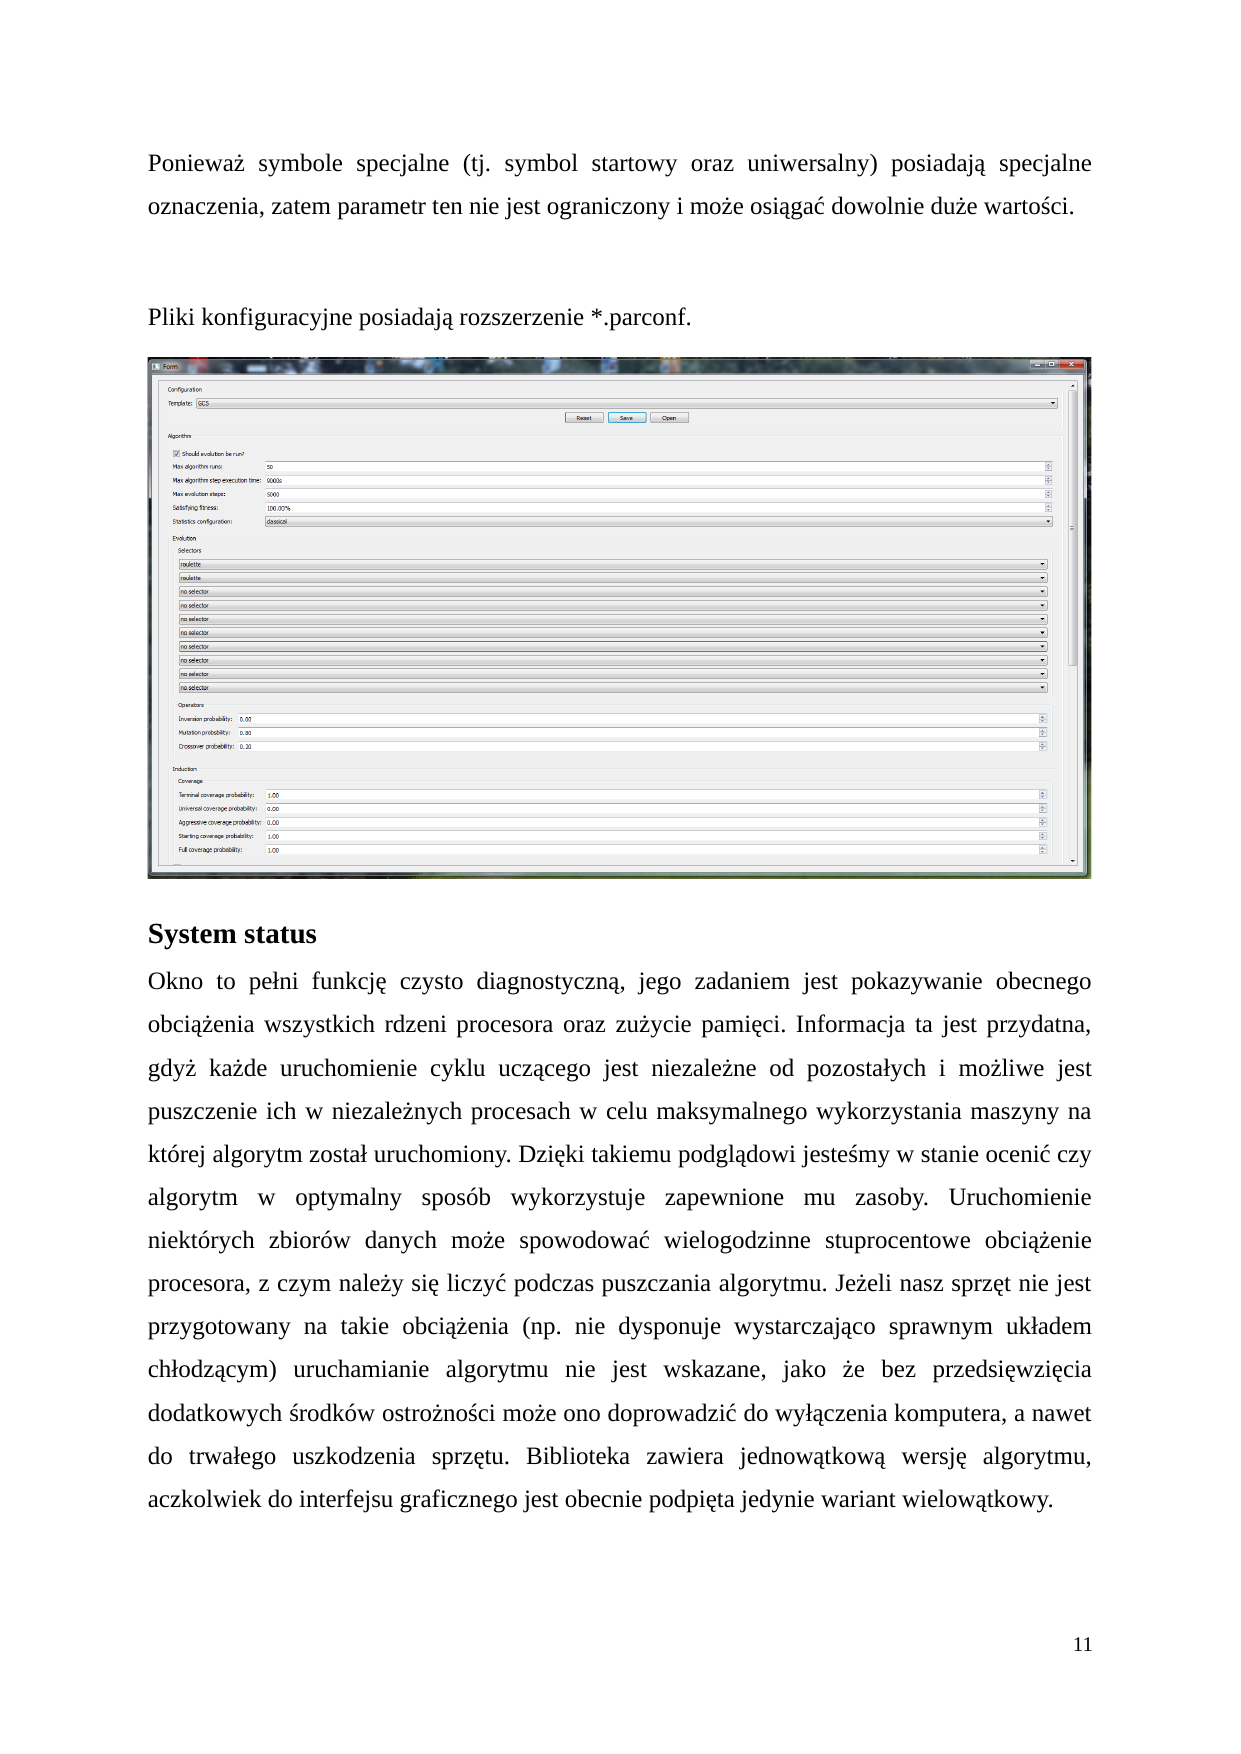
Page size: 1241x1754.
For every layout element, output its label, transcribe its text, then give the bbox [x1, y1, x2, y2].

text Okno to pełni funkcję czysto diagnostyczną, jego zadaniem jest pokazywanie obecnego obciążenia wszystkich rdzeni procesora oraz zużycie pamięci. Informacja ta jest przydatna, gdyż każde uruchomienie cyklu uczącego jest niezależne od pozostałych i możliwe jest puszczenie ich w niezależnych procesach w celu maksymalnego wykorzystania maszyny na której algorytm został uruchomiony. Dzięki takiemu podglądowi jesteśmy w stanie ocenić czy algorytm w optymalny sposób wykorzystuje zapewnione mu zasoby. Uruchomienie niektórych zbiorów danych może spowodować wielogodzinne stuprocentowe obciążenie procesora, z czym należy się liczyć podczas puszczania algorytmu. Jeżeli nasz sprzęt nie jest przygotowany na takie obciążenia (np. nie dysponuje wystarczająco sprawnym układem chłodzącym) uruchamianie algorytmu nie jest wskazane, jako że bez przedsięwzięcia dodatkowych środków ostrożności może ono doprowadzić do wyłączenia komputera, a nawet do trwałego uszkodzenia sprzętu. Biblioteka zawiera jednowątkową wersję algorytmu, aczkolwiek do interfejsu graficznego jest obecnie podpięta jedynie wariant wielowątkowy. [148, 966, 1093, 1513]
text Ponieważ symbole specjalne (tj. symbol startowy oraz uniwersalny) posiadają specjalne oznaczenia, zatem parametr ten nie jest ograniczony i może osiągać dowolnie duże wartości. [148, 148, 1093, 219]
text Pliki konfiguracyjne posiadają rozszerzenie *.parconf. [148, 302, 1093, 331]
picture [147, 357, 1092, 879]
text System status [148, 916, 1093, 949]
